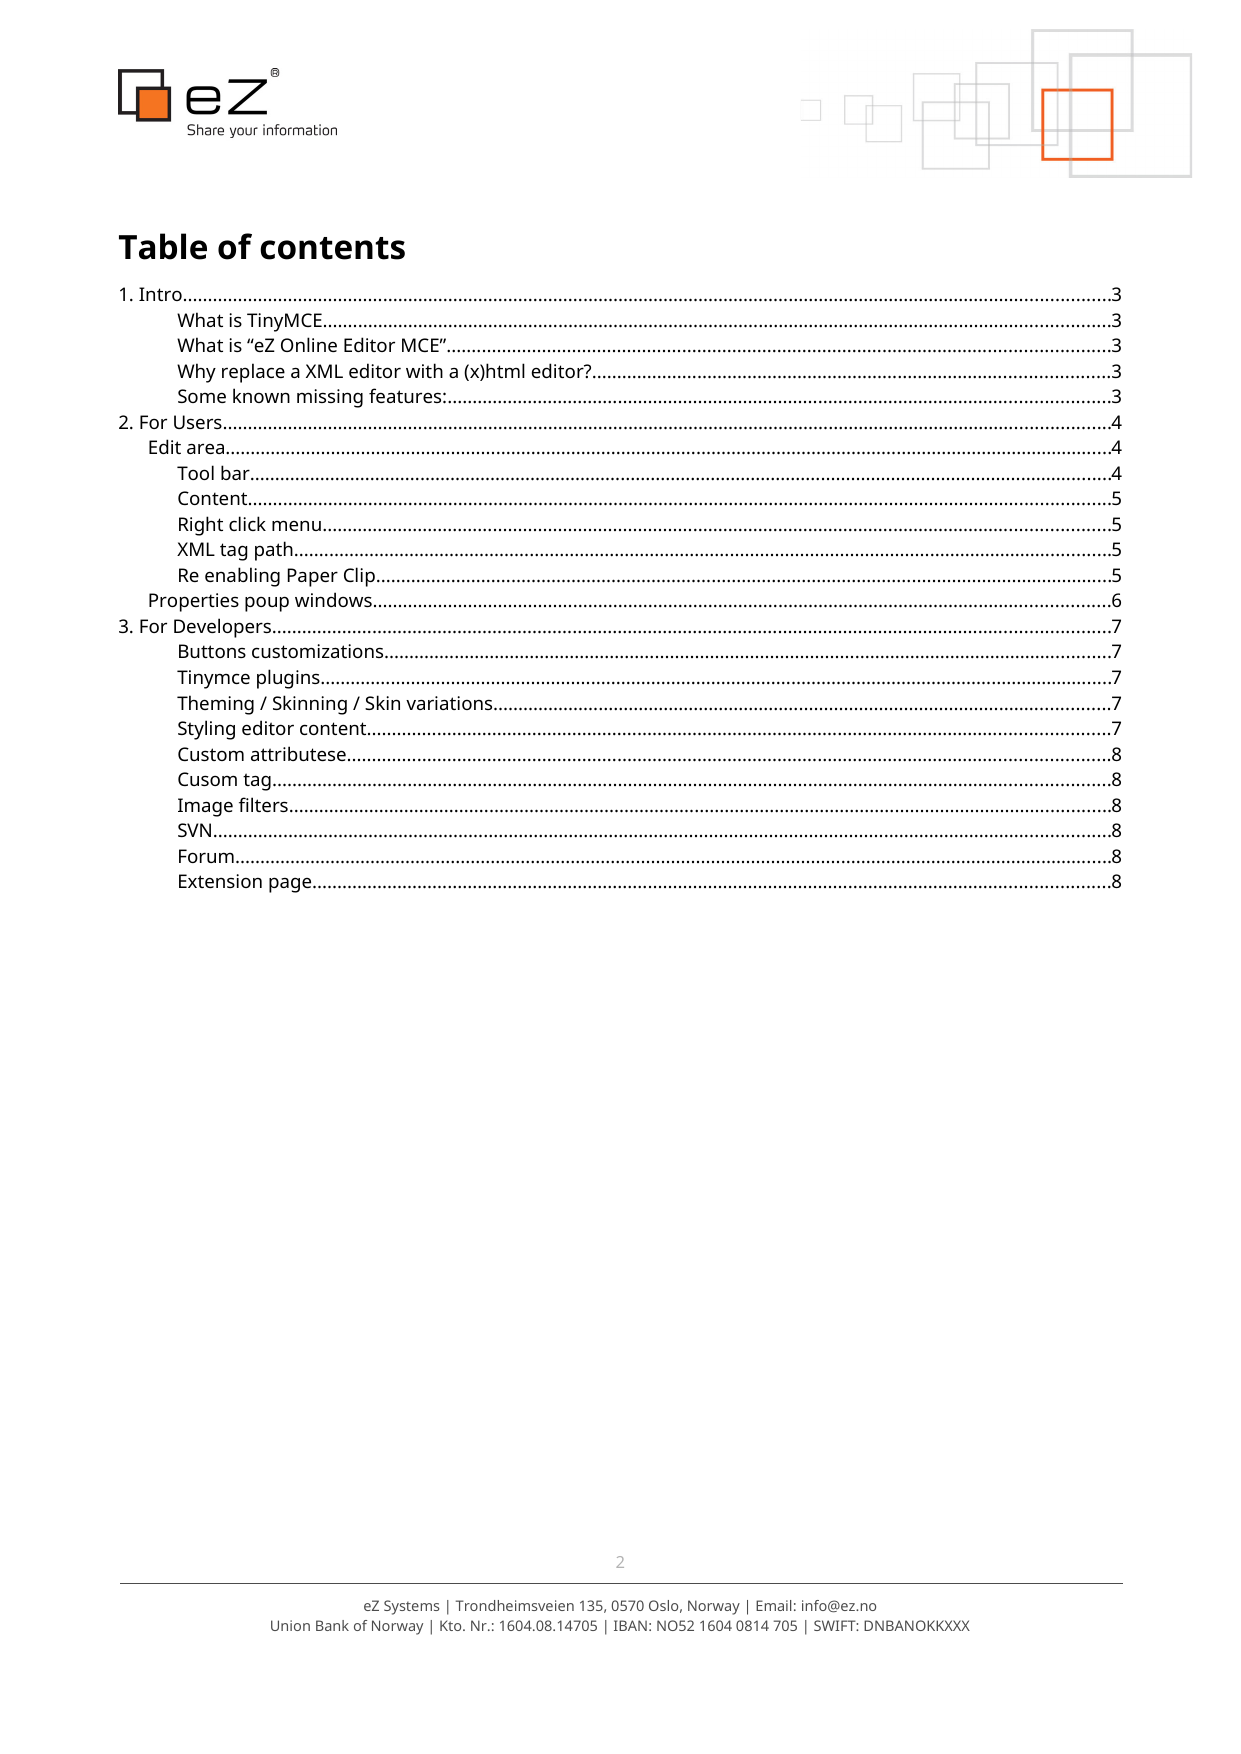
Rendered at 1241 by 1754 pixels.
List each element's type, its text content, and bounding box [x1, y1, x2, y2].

text Custom attributese 8 [177, 741, 1122, 766]
text Buttons customizations 7 [177, 639, 1122, 664]
text Cusom tag 8 [177, 766, 1122, 792]
text Forum 8 [177, 843, 1122, 868]
text Some known missing features: 3 [177, 384, 1122, 409]
text What is TinyMCE 3 [177, 307, 1122, 333]
text Re enabling Paper Clip 5 [177, 562, 1122, 588]
text Right click menu 5 [177, 511, 1122, 537]
text Tinymce plugins 7 [177, 664, 1122, 690]
text Edit area 4 [148, 435, 1122, 460]
text What is “eZ Online Editor MCE” 3 [177, 333, 1122, 358]
picture [800, 29, 1193, 178]
text 2. For Users 4 [118, 409, 1122, 435]
subtitle Table of contents [118, 224, 1122, 269]
text Styling editor content 7 [177, 715, 1122, 741]
text XML tag path 5 [177, 537, 1122, 562]
text SVN 8 [177, 817, 1122, 843]
text Extension page 8 [177, 868, 1122, 894]
text Theming / Skinning / Skin variations 7 [177, 690, 1122, 715]
text 3. For Developers 7 [118, 613, 1122, 639]
text Why replace a XML editor with a (x)html editor? 3 [177, 358, 1122, 384]
text Properties poup windows 6 [148, 588, 1122, 613]
text Tool bar 4 [177, 460, 1122, 486]
text Image filters 8 [177, 792, 1122, 817]
picture [118, 68, 442, 187]
text Content 5 [177, 486, 1122, 511]
text 1. Intro 3 [118, 282, 1122, 307]
